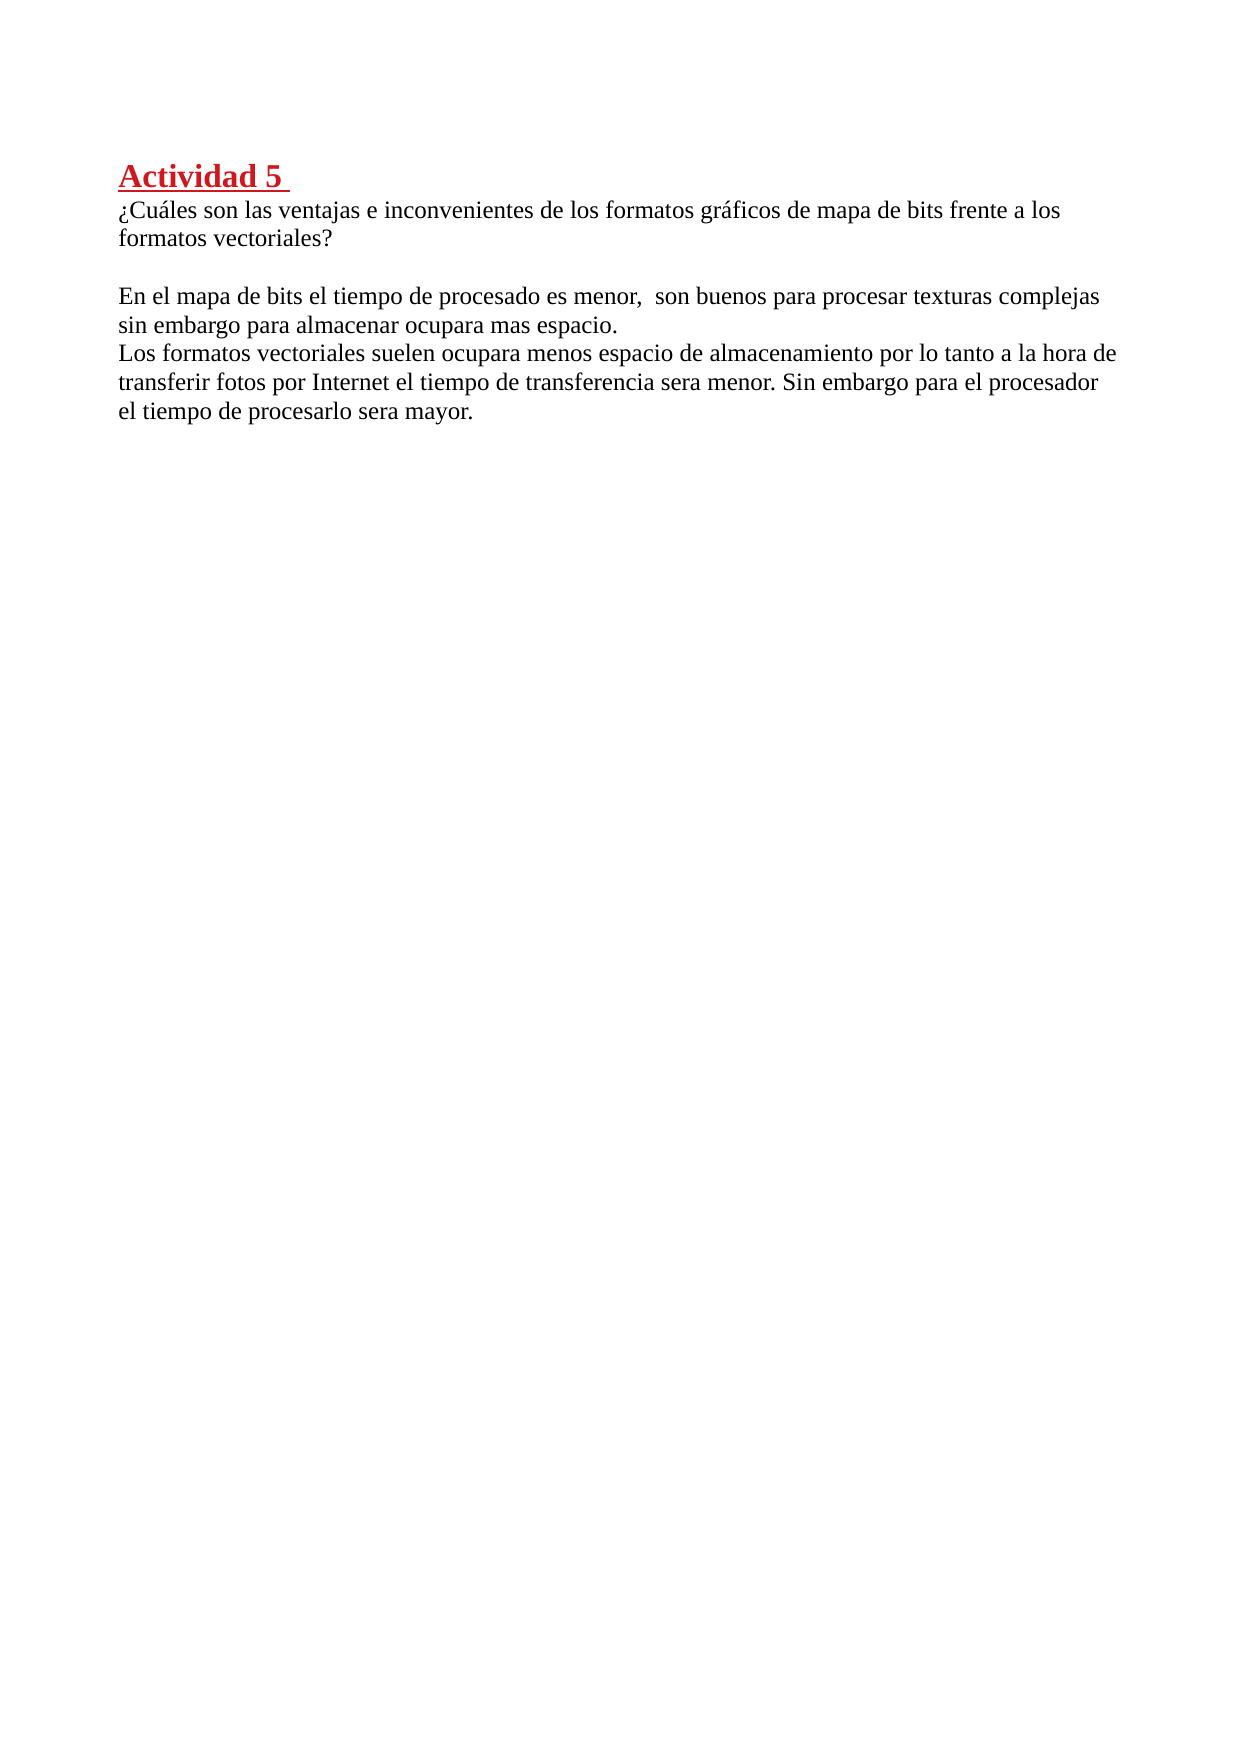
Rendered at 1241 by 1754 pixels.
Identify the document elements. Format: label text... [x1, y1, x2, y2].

text ¿Cuáles son las ventajas e inconvenientes de los formatos gráficos de mapa de bits frente a los formatos vectoriales? [118, 195, 1122, 252]
text Actividad 5 [118, 156, 1122, 195]
text En el mapa de bits el tiempo de procesado es menor, son buenos para procesar texturas complejas sin embargo para almacenar ocupara mas espacio. [118, 281, 1122, 338]
text Los formatos vectoriales suelen ocupara menos espacio de almacenamiento por lo tanto a la hora de transferir fotos por Internet el tiempo de transferencia sera menor. Sin embargo para el procesador el tiempo de procesarlo sera mayor. [118, 338, 1122, 425]
